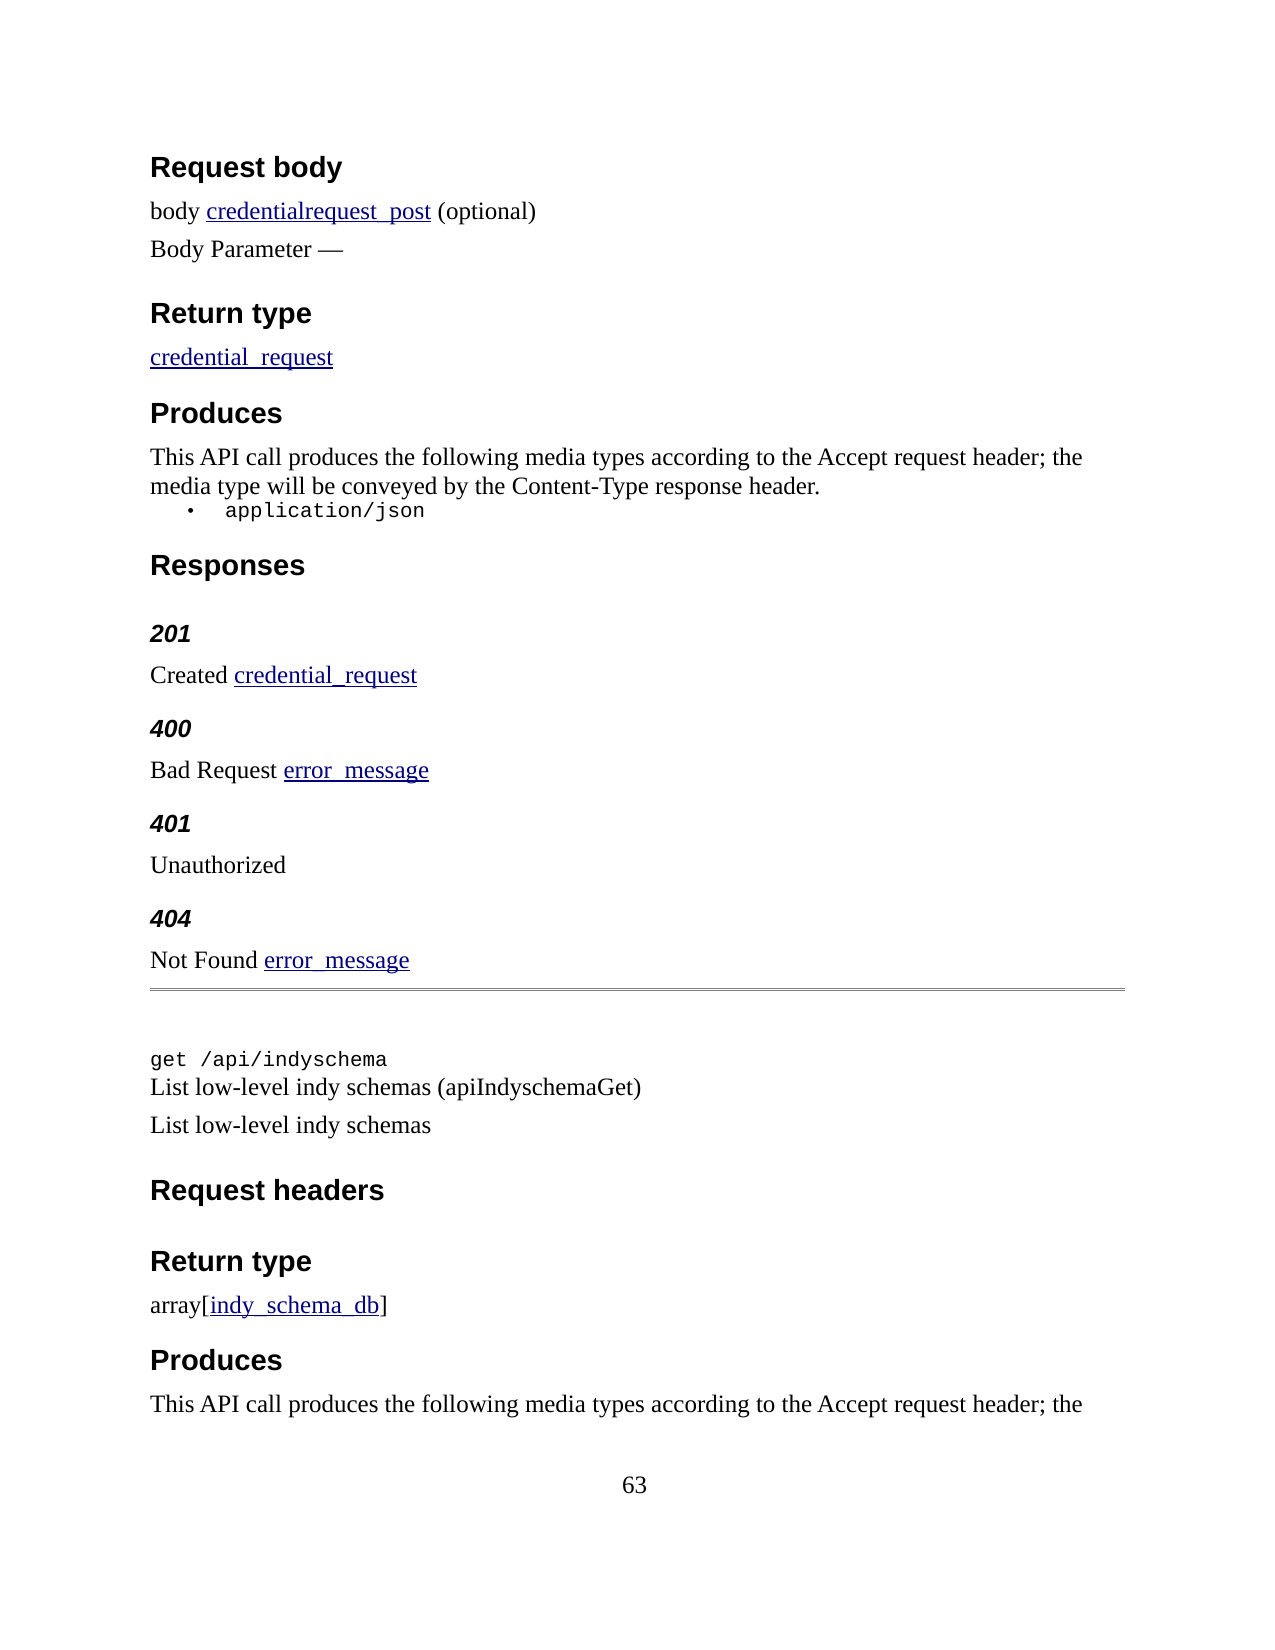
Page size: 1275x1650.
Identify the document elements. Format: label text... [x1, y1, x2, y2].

text Bad Request error_message [150, 755, 1125, 784]
text List low-level indy schemas [150, 1110, 1125, 1139]
subtitle 400 [150, 714, 1125, 743]
subtitle Request body [150, 150, 1125, 183]
text Body Parameter — [150, 234, 1125, 262]
list application/json [187, 500, 1125, 523]
subtitle Request headers [150, 1173, 1125, 1206]
subtitle Return type [150, 296, 1125, 330]
text array[indy_schema_db] [150, 1290, 1125, 1318]
text Not Found error_message [150, 945, 1125, 974]
text credential_request [150, 342, 1125, 371]
text This API call produces the following media types according to the Accept request header; the media type will be conveyed by the Content-Type response header. [150, 442, 1125, 500]
subtitle 404 [150, 904, 1125, 932]
text Unauthorized [150, 850, 1125, 879]
subtitle 401 [150, 809, 1125, 838]
text This API call produces the following media types according to the Accept request header; the [150, 1389, 1125, 1418]
text Created credential_request [150, 661, 1125, 689]
subtitle Produces [150, 396, 1125, 430]
text body credentialrequest_post (optional) [150, 196, 1125, 225]
subtitle Produces [150, 1343, 1125, 1377]
subtitle 201 [150, 619, 1125, 648]
text List low-level indy schemas (apiIndyschemaGet) [150, 1072, 1125, 1101]
subtitle Return type [150, 1244, 1125, 1277]
text get /api/indyschema [150, 1048, 1125, 1072]
subtitle Responses [150, 548, 1125, 582]
